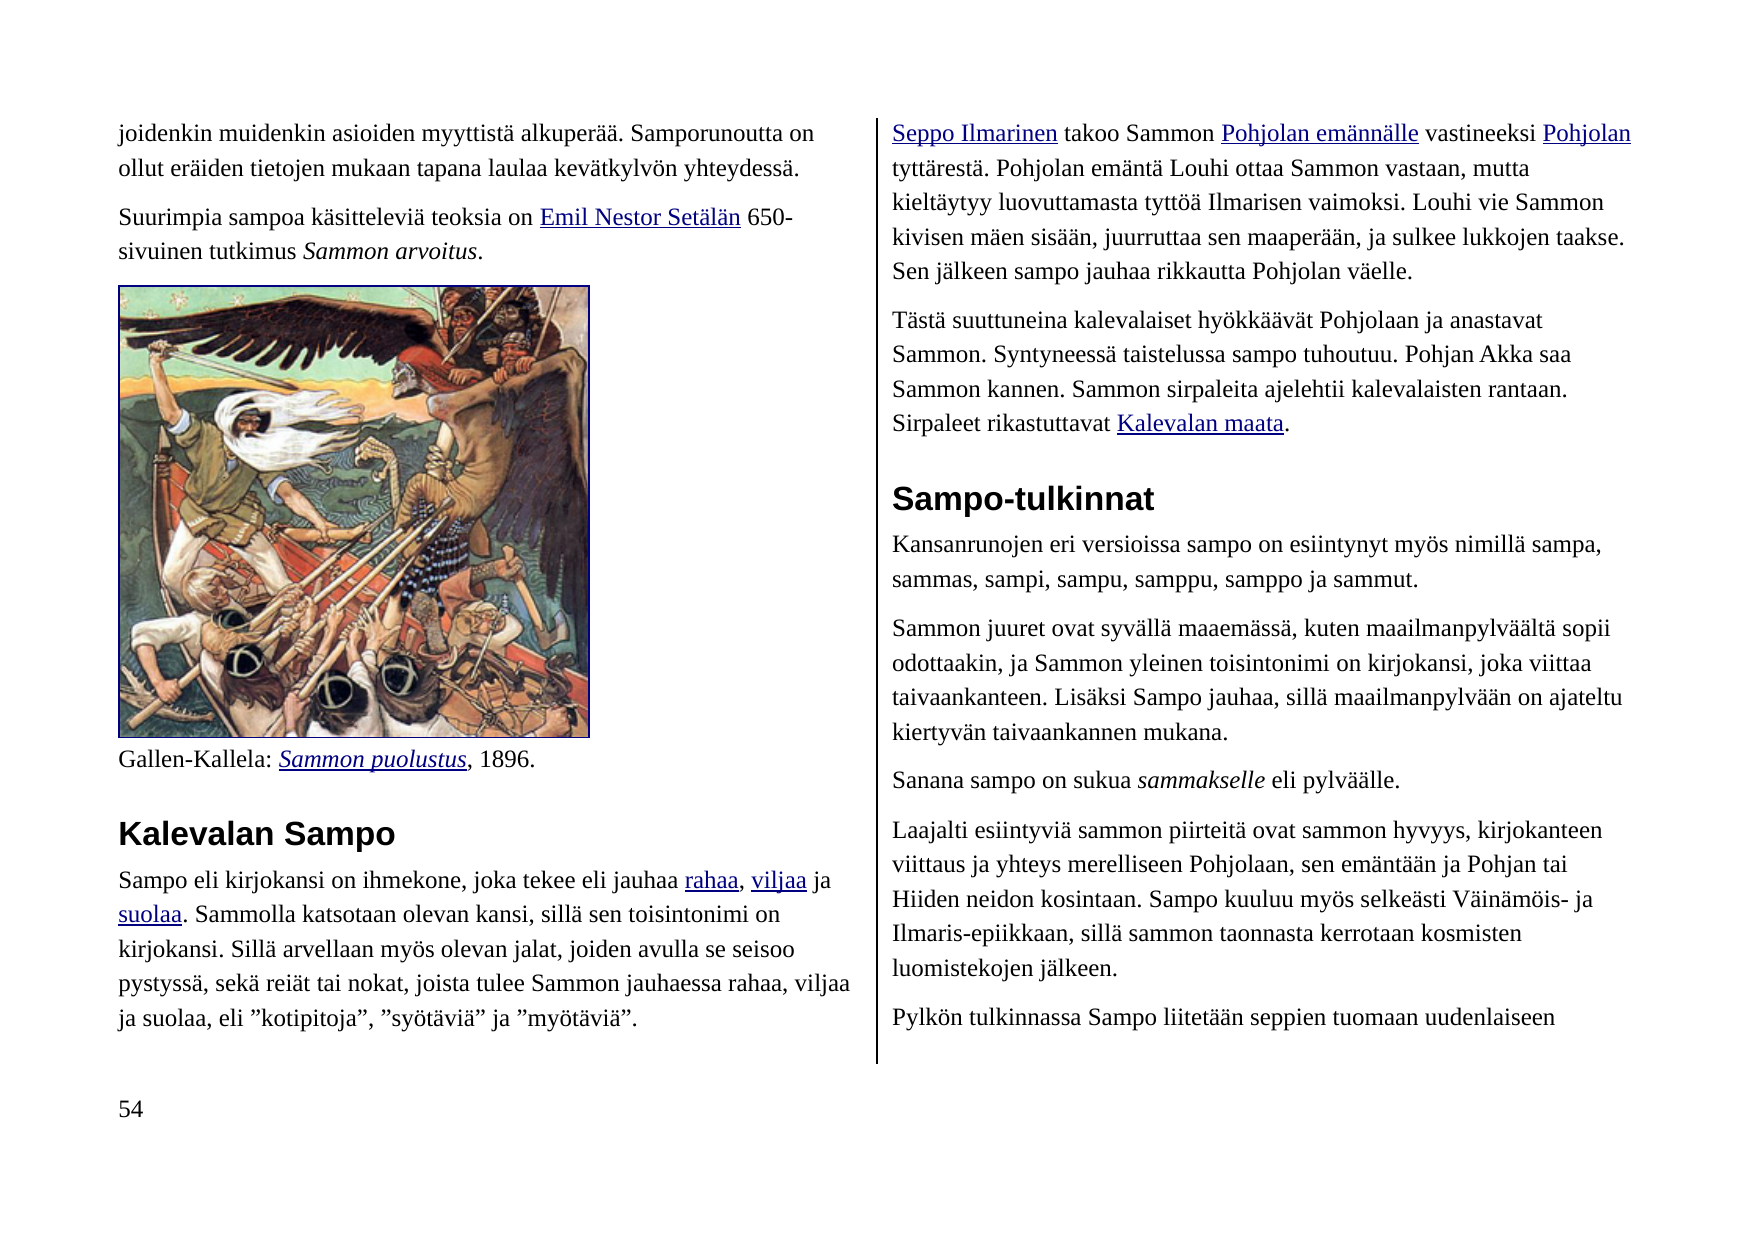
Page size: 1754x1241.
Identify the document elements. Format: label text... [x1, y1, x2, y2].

text Tästä suuttuneina kalevalaiset hyökkäävät Pohjolaan ja anastavat Sammon. Syntyneessä taistelussa sampo tuhoutuu. Pohjan Akka saa Sammon kannen. Sammon sirpaleita ajelehtii kalevalaisten rantaan. Sirpaleet rikastuttavat Kalevalan maata. [892, 305, 1635, 437]
subtitle Kalevalan Sampo [118, 814, 862, 853]
text Sampo eli kirjokansi on ihmekone, joka tekee eli jauhaa rahaa, viljaa ja suolaa. Sammolla katsotaan olevan kansi, sillä sen toisintonimi on kirjokansi. Sillä arvellaan myös olevan jalat, joiden avulla se seisoo pystyssä, sekä reiät tai nokat, joista tulee Sammon jauhaessa rahaa, viljaa ja suolaa, eli ”kotipitoja”, ”syötäviä” ja ”myötäviä”. [118, 865, 862, 1032]
text Laajalti esiintyviä sammon piirteitä ovat sammon hyvyys, kirjokanteen viittaus ja yhteys merelliseen Pohjolaan, sen emäntään ja Pohjan tai Hiiden neidon kosintaan. Sampo kuuluu myös selkeästi Väinämöis- ja Ilmaris-epiikkaan, sillä sammon taonnasta kerrotaan kosmisten luomistekojen jälkeen. [892, 815, 1635, 981]
picture [120, 287, 588, 737]
text Suurimpia sampoa käsitteleviä teoksia on Emil Nestor Setälän 650-sivuinen tutkimus Sammon arvoitus. [118, 202, 862, 265]
text Pylkön tulkinnassa Sampo liitetään seppien tuomaan uudenlaiseen [892, 1002, 1635, 1030]
subtitle Sampo-tulkinnat [892, 478, 1635, 517]
text Seppo Ilmarinen takoo Sammon Pohjolan emännälle vastineeksi Pohjolan tyttärestä. Pohjolan emäntä Louhi ottaa Sammon vastaan, mutta kieltäytyy luovuttamasta tyttöä Ilmarisen vaimoksi. Louhi vie Sammon kivisen mäen sisään, juurruttaa sen maaperään, ja sulkee lukkojen taakse. Sen jälkeen sampo jauhaa rikkautta Pohjolan väelle. [892, 118, 1635, 285]
text Sammon juuret ovat syvällä maaemässä, kuten maailmanpylväältä sopii odottaakin, ja Sammon yleinen toisintonimi on kirjokansi, joka viittaa taivaankanteen. Lisäksi Sampo jauhaa, sillä maailmanpylvään on ajateltu kiertyvän taivaankannen mukana. [892, 613, 1635, 745]
text joidenkin muidenkin asioiden myyttistä alkuperää. Samporunoutta on ollut eräiden tietojen mukaan tapana laulaa kevätkylvön yhteydessä. [118, 118, 862, 181]
text Sanana sampo on sukua sammakselle eli pylväälle. [892, 766, 1635, 794]
text Kansanrunojen eri versioissa sampo on esiintynyt myös nimillä sampa, sammas, sampi, sampu, samppu, samppo ja sammut. [892, 529, 1635, 593]
text Gallen-Kallela: Sammon puolustus, 1896. [118, 744, 862, 773]
